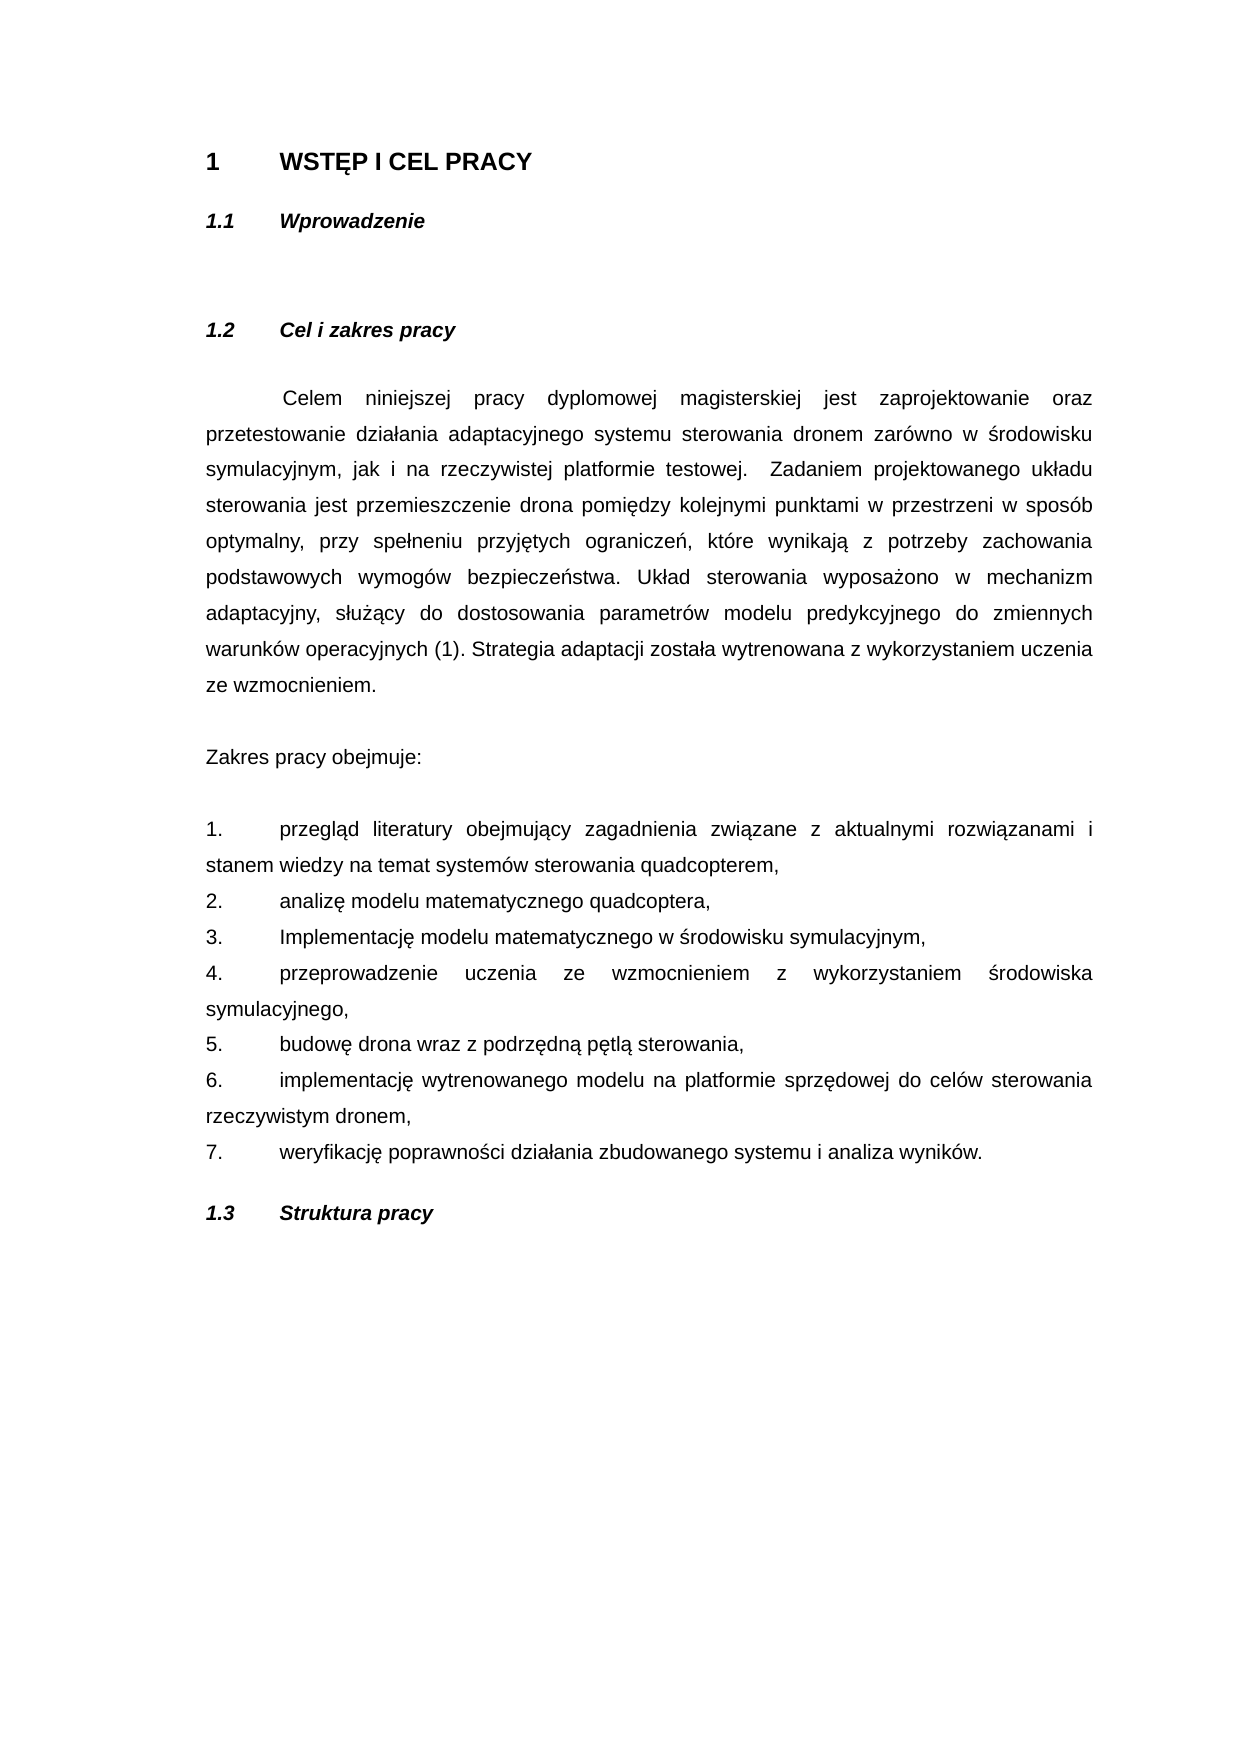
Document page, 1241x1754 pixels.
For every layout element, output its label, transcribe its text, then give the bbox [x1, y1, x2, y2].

text 7. weryfikację poprawności działania zbudowanego systemu i analiza wyników. [206, 1140, 1093, 1164]
text 5. budowę drona wraz z podrzędną pętlą sterowania, [206, 1032, 1093, 1056]
text 3. Implementację modelu matematycznego w środowisku symulacyjnym, [206, 924, 1093, 948]
text 6. implementację wytrenowanego modelu na platformie sprzędowej do celów sterowania rzeczywistym dronem, [206, 1068, 1093, 1128]
text 4. przeprowadzenie uczenia ze wzmocnieniem z wykorzystaniem środowiska symulacyjnego, [206, 960, 1093, 1020]
text Zakres pracy obejmuje: [206, 745, 1093, 769]
subtitle Cel i zakres pracy [206, 318, 1093, 342]
text 2. analizę modelu matematycznego quadcoptera, [206, 888, 1093, 912]
subtitle Wprowadzenie [206, 209, 1093, 233]
subtitle WSTĘP i Cel pracy [206, 147, 1093, 176]
text Celem niniejszej pracy dyplomowej magisterskiej jest zaprojektowanie oraz przetestowanie działania adaptacyjnego systemu sterowania dronem zarówno w środowisku symulacyjnym, jak i na rzeczywistej platformie testowej. Zadaniem projektowanego układu sterowania jest przemieszczenie drona pomiędzy kolejnymi punktami w przestrzeni w sposób optymalny, przy spełneniu przyjętych ograniczeń, które wynikają z potrzeby zachowania podstawowych wymogów bezpieczeństwa. Układ sterowania wyposażono w mechanizm adaptacyjny, służący do dostosowania parametrów modelu predykcyjnego do zmiennych warunków operacyjnych (1). Strategia adaptacji została wytrenowana z wykorzystaniem uczenia ze wzmocnieniem. [206, 385, 1093, 697]
text 1. przegląd literatury obejmujący zagadnienia związane z aktualnymi rozwiązanami i stanem wiedzy na temat systemów sterowania quadcopterem, [206, 817, 1093, 877]
subtitle Struktura pracy [206, 1201, 1093, 1225]
